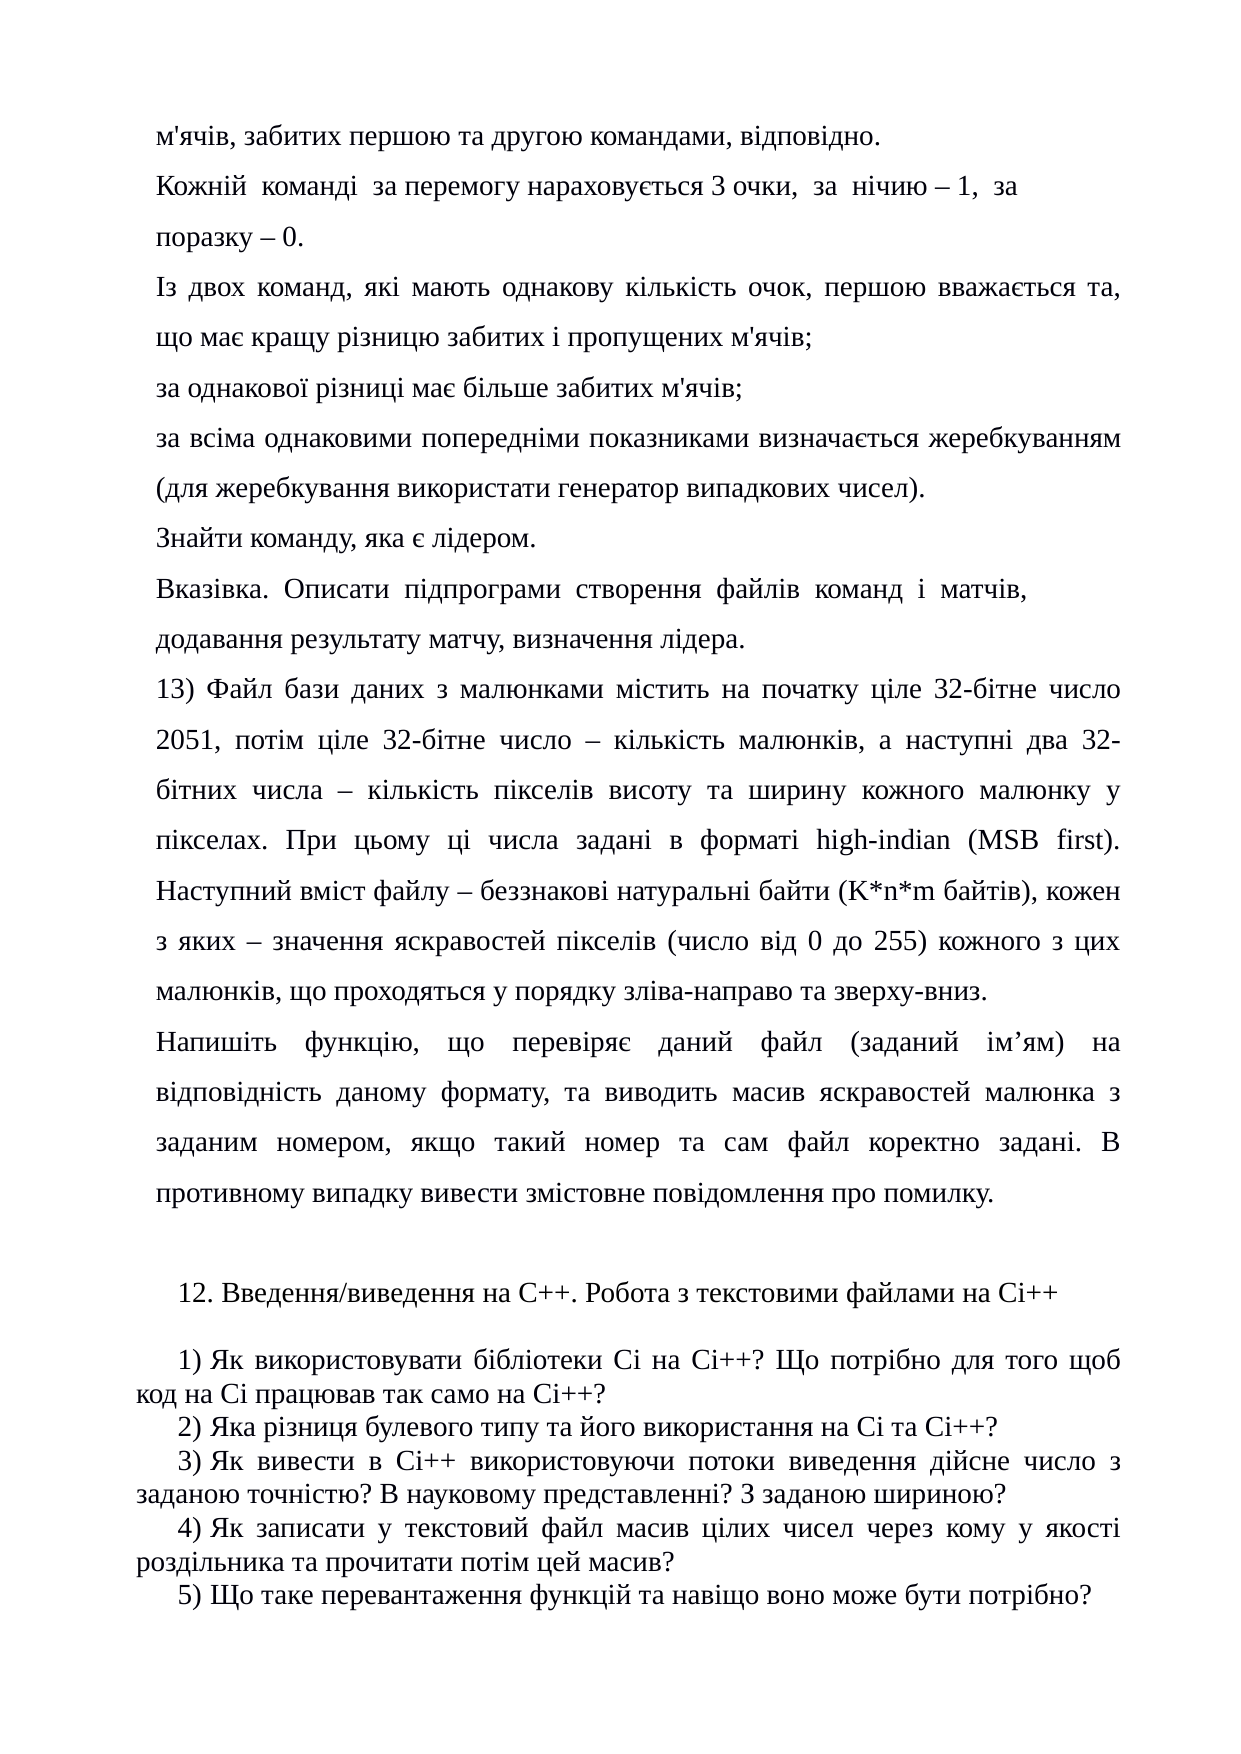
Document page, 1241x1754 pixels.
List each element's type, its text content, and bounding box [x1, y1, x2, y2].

text Знайти команду, яка є лідером. [156, 521, 1122, 554]
text м'ячів, забитих першою та другою командами, відповідно. [156, 118, 1122, 152]
text Вказівка. Описати підпрограми створення файлів команд і матчів, [156, 571, 1122, 604]
text Напишіть функцію, що перевіряє даний файл (заданий ім’ям) на відповідність даному формату, та виводить масив яскравостей малюнка з заданим номером, якщо такий номер та сам файл коректно задані. В противному випадку вивести змістовне повідомлення про помилку. [156, 1024, 1122, 1208]
list Що таке перевантаження функцій та навіщо воно може бути потрібно? [136, 1577, 1122, 1611]
list Як вивести в Сі++ використовуючи потоки виведення дійсне число з заданою точністю? В науковому представленні? З заданою шириною? [136, 1443, 1122, 1510]
text Із двох команд, які мають однакову кількість очок, першою вважається та, що має кращу різницю забитих і пропущених м'ячів; [156, 269, 1122, 353]
text 12. Введення/виведення на С++. Робота з текстовими файлами на Сі++ [136, 1275, 1122, 1309]
list Як використовувати бібліотеки Сі на Сі++? Що потрібно для того щоб код на Сі працював так само на Сі++? [136, 1342, 1122, 1409]
text за всіма однаковими попередніми показниками визначається жеребкуванням (для жеребкування використати генератор випадкових чисел). [156, 420, 1122, 504]
text додавання результату матчу, визначення лідера. [156, 621, 1122, 655]
list Яка різниця булевого типу та його використання на Сі та Сі++? [136, 1409, 1122, 1443]
list Як записати у текстовий файл масив цілих чисел через кому у якості роздільника та прочитати потім цей масив? [136, 1510, 1122, 1577]
text за однакової різниці має більше забитих м'ячів; [156, 370, 1122, 403]
text Кожній команді за перемогу нараховується 3 очки, за нічию – 1, за [156, 168, 1122, 202]
text 13) Файл бази даних з малюнками містить на початку ціле 32-бітне число 2051, потім ціле 32-бітне число – кількість малюнків, а наступні два 32-бітних числа – кількість пікселів висоту та ширину кожного малюнку у пікселах. При цьому ці числа задані в форматі high-indian (MSB first). Наступний вміст файлу – беззнакові натуральні байти (K*n*m байтів), кожен з яких – значення яскравостей пікселів (число від 0 до 255) кожного з цих малюнків, що проходяться у порядку зліва-направо та зверху-вниз. [156, 672, 1122, 1007]
text поразку – 0. [156, 219, 1122, 252]
